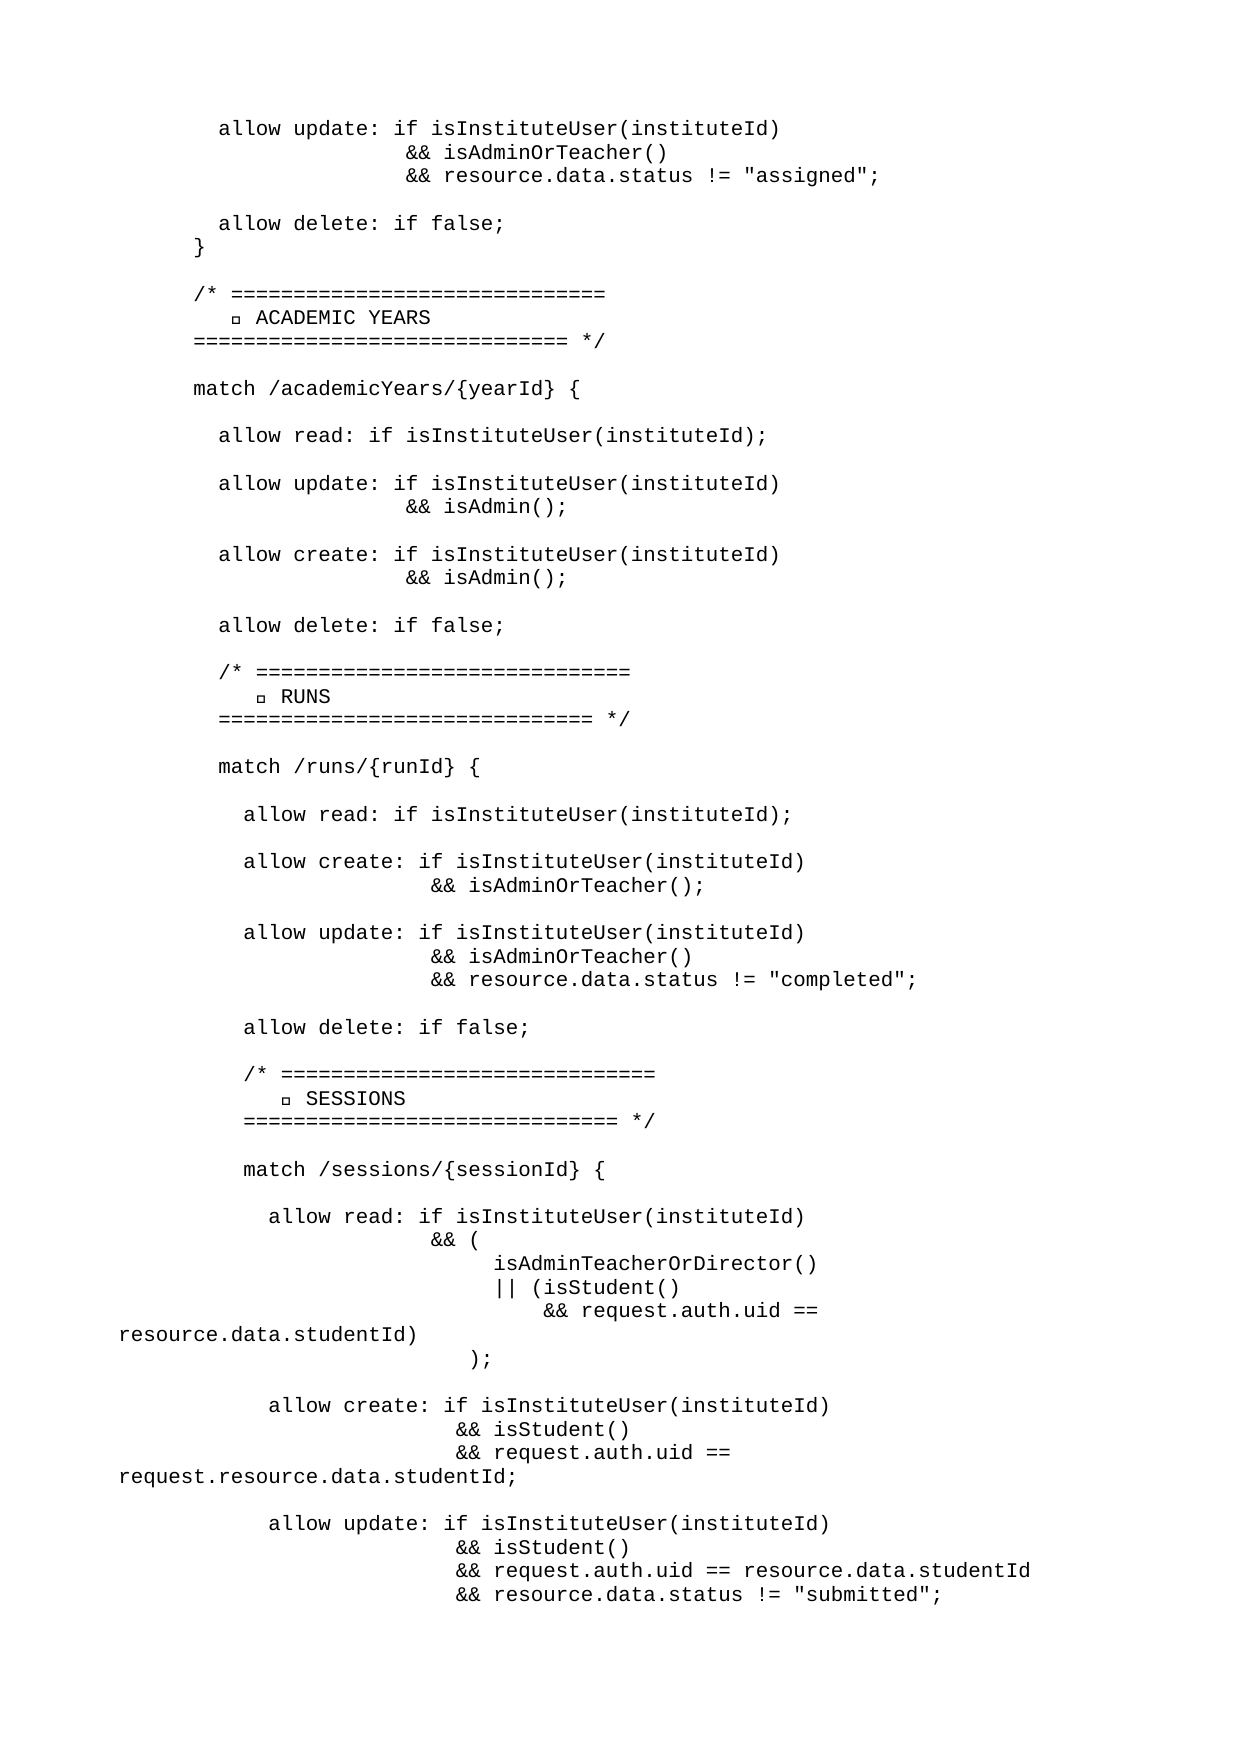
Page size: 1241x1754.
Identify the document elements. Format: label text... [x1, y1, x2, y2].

text match /runs/{runId} { [118, 757, 1122, 780]
text allow update: if isInstituteUser(instituteId) [118, 118, 1122, 142]
text || (isStudent() [118, 1277, 1122, 1300]
text && request.auth.uid == resource.data.studentId [118, 1561, 1122, 1584]
text /* ============================== [118, 662, 1122, 686]
text ============================== */ [118, 331, 1122, 354]
text allow update: if isInstituteUser(instituteId) [118, 922, 1122, 946]
text ); [118, 1348, 1122, 1371]
text allow read: if isInstituteUser(instituteId) [118, 1206, 1122, 1229]
text match /academicYears/{yearId} { [118, 378, 1122, 402]
text allow read: if isInstituteUser(instituteId); [118, 804, 1122, 827]
text isAdminTeacherOrDirector() [118, 1253, 1122, 1277]
text && isStudent() [118, 1537, 1122, 1561]
text allow create: if isInstituteUser(instituteId) [118, 1395, 1122, 1419]
text && isAdminOrTeacher() [118, 142, 1122, 165]
text allow create: if isInstituteUser(instituteId) [118, 544, 1122, 567]
text 🏃 RUNS [118, 686, 1122, 709]
text && resource.data.status != "assigned"; [118, 165, 1122, 189]
text /* ============================== [118, 284, 1122, 307]
text 📅 ACADEMIC YEARS [118, 307, 1122, 331]
text /* ============================== [118, 1064, 1122, 1088]
text && isAdmin(); [118, 567, 1122, 591]
text && resource.data.status != "submitted"; [118, 1584, 1122, 1608]
text allow create: if isInstituteUser(instituteId) [118, 851, 1122, 875]
text allow delete: if false; [118, 213, 1122, 236]
text allow update: if isInstituteUser(instituteId) [118, 1513, 1122, 1537]
text && isAdminOrTeacher(); [118, 875, 1122, 898]
text allow delete: if false; [118, 615, 1122, 638]
text allow read: if isInstituteUser(instituteId); [118, 426, 1122, 449]
text && ( [118, 1229, 1122, 1253]
text && request.auth.uid == request.resource.data.studentId; [118, 1442, 1122, 1489]
text } [118, 236, 1122, 260]
text && isAdmin(); [118, 496, 1122, 520]
text allow delete: if false; [118, 1017, 1122, 1040]
text && isAdminOrTeacher() [118, 946, 1122, 969]
text allow update: if isInstituteUser(instituteId) [118, 473, 1122, 496]
text ============================== */ [118, 1111, 1122, 1135]
text && resource.data.status != "completed"; [118, 969, 1122, 993]
text && request.auth.uid == resource.data.studentId) [118, 1300, 1122, 1348]
text 🧾 SESSIONS [118, 1088, 1122, 1111]
text && isStudent() [118, 1419, 1122, 1442]
text ============================== */ [118, 709, 1122, 733]
text match /sessions/{sessionId} { [118, 1158, 1122, 1182]
